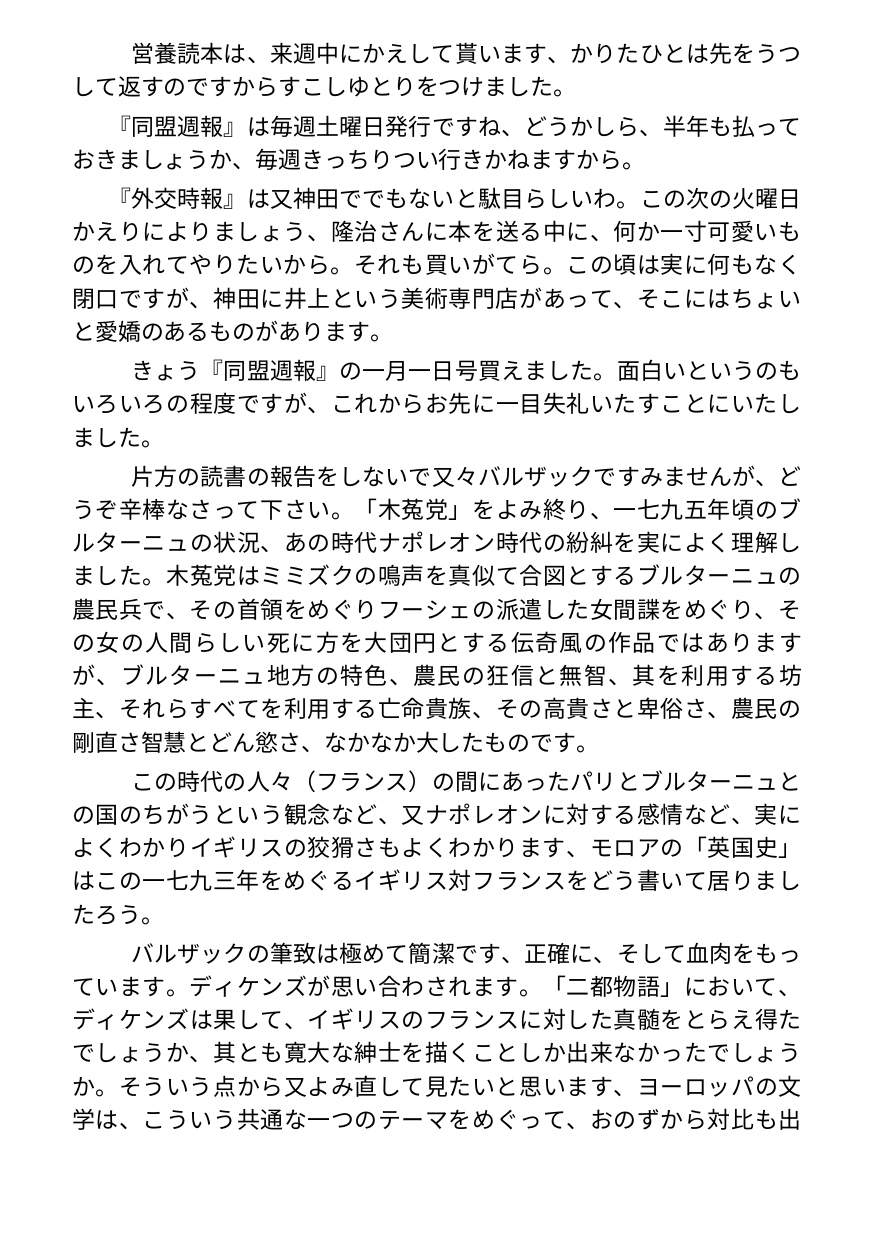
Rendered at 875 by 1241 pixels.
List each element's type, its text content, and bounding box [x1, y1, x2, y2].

text この時代の人々（フランス）の間にあったパリとブルターニュとの国のちがうという観念など、又ナポレオンに対する感情など、実によくわかりイギリスの狡猾さもよくわかります、モロアの「英国史」はこの一七九三年をめぐるイギリス対フランスをどう書いて居りましたろう。 [72, 763, 802, 930]
text バルザックの筆致は極めて簡潔です、正確に、そして血肉をもっています。ディケンズが思い合わされます。「二都物語」において、ディケンズは果して、イギリスのフランスに対した真髄をとらえ得たでしょうか、其とも寛大な紳士を描くことしか出来なかったでしょうか。そういう点から又よみ直して見たいと思います、ヨーロッパの文学は、こういう共通な一つのテーマをめぐって、おのずから対比も出 [72, 936, 802, 1135]
text 片方の読書の報告をしないで又々バルザックですみませんが、どうぞ辛棒なさって下さい。「木菟党」をよみ終り、一七九五年頃のブルターニュの状況、あの時代ナポレオン時代の紛糾を実によく理解しました。木菟党はミミズクの鳴声を真似て合図とするブルターニュの農民兵で、その首領をめぐりフーシェの派遣した女間諜をめぐり、その女の人間らしい死に方を大団円とする伝奇風の作品ではありますが、ブルターニュ地方の特色、農民の狂信と無智、其を利用する坊主、それらすべてを利用する亡命貴族、その高貴さと卑俗さ、農民の剛直さ智慧とどん慾さ、なかなか大したものです。 [72, 458, 802, 758]
text 『同盟週報』は毎週土曜日発行ですね、どうかしら、半年も払っておきましょうか、毎週きっちりつい行きかねますから。 [72, 108, 802, 175]
text 営養読本は、来週中にかえして貰います、かりたひとは先をうつして返すのですからすこしゆとりをつけました。 [72, 36, 802, 102]
text きょう『同盟週報』の一月一日号買えました。面白いというのもいろいろの程度ですが、これからお先に一目失礼いたすことにいたしました。 [72, 353, 802, 453]
text 『外交時報』は又神田ででもないと駄目らしいわ。この次の火曜日かえりによりましょう、隆治さんに本を送る中に、何か一寸可愛いものを入れてやりたいから。それも買いがてら。この頃は実に何もなく閉口ですが、神田に井上という美術専門店があって、そこにはちょいと愛嬌のあるものがあります。 [72, 181, 802, 347]
